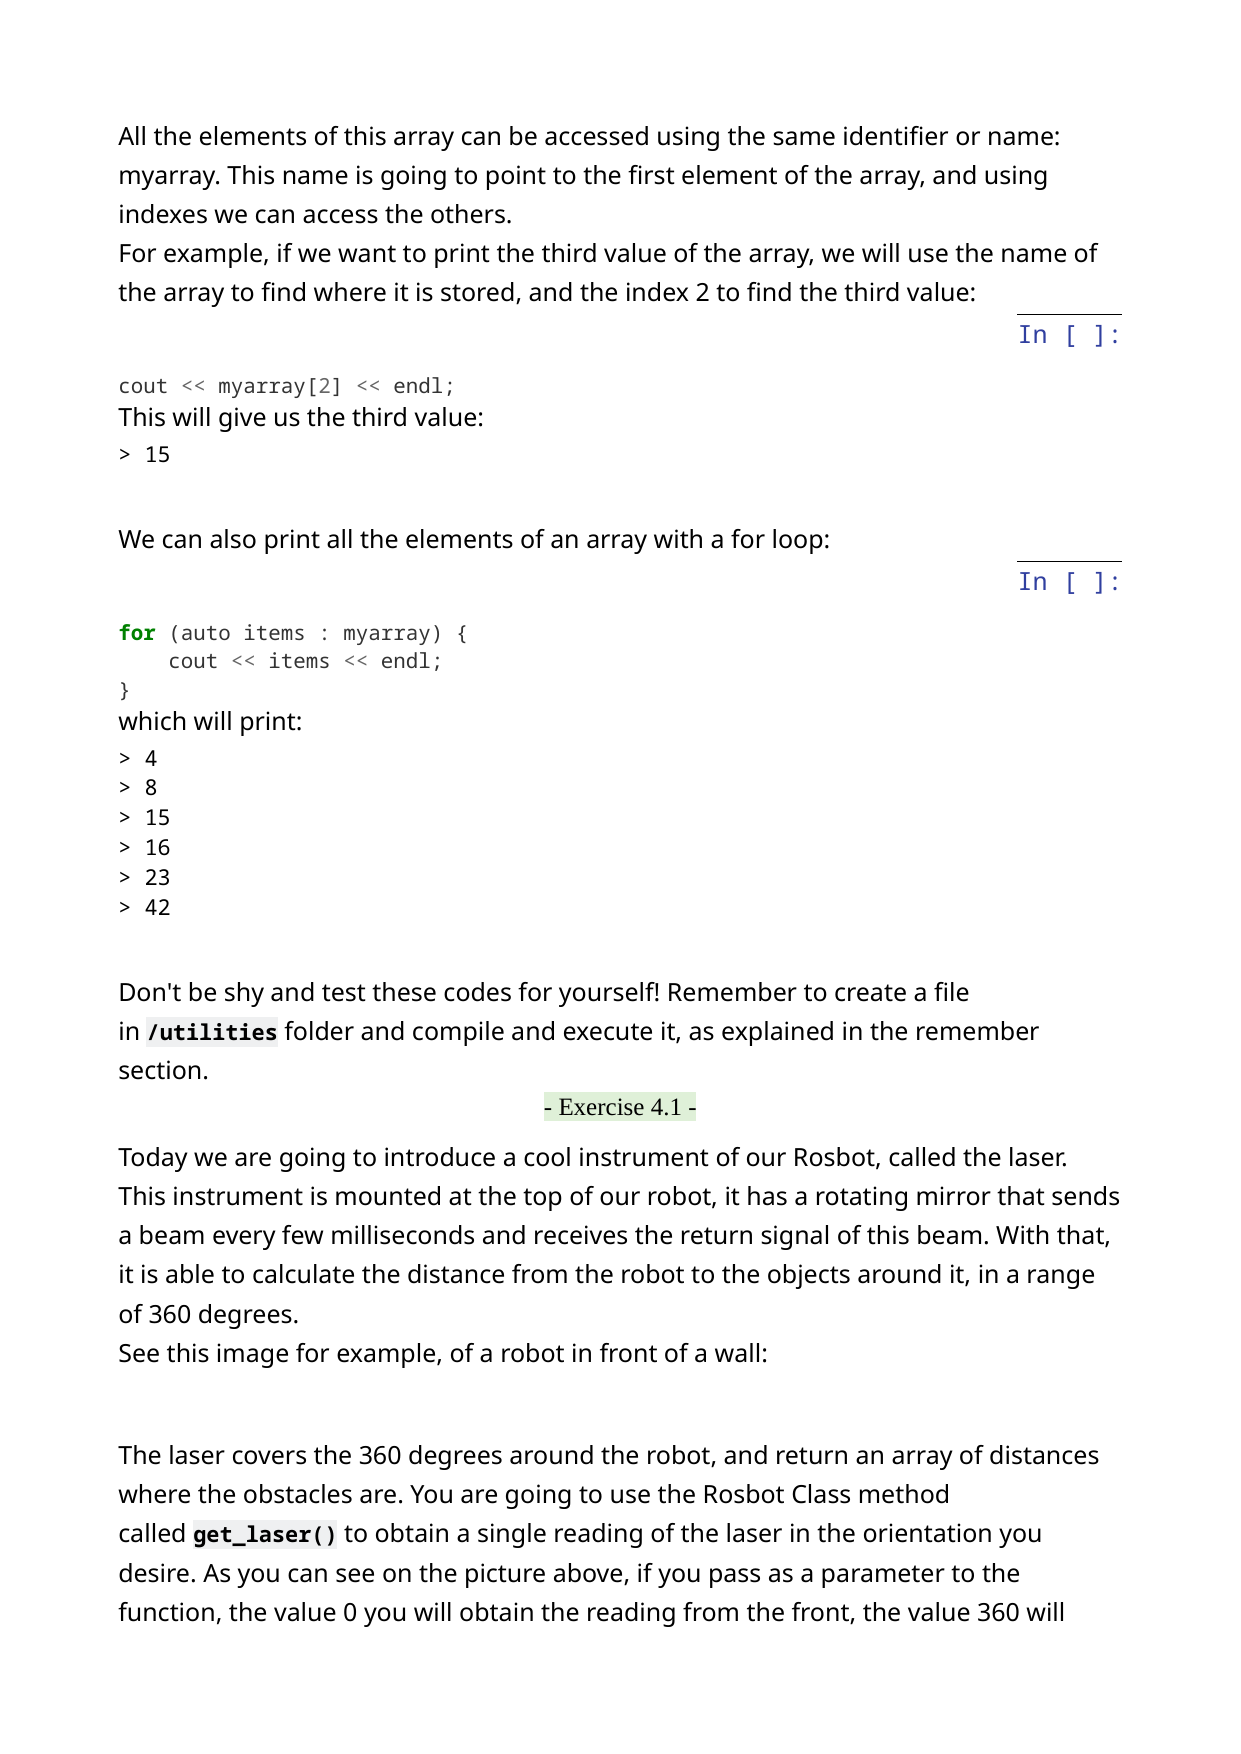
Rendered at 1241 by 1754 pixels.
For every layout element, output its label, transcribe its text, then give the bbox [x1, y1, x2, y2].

text Don't be shy and test these codes for yourself! Remember to create a file in /utilities folder and compile and execute it, as explained in the remember section. [118, 974, 1122, 1087]
text Today we are going to introduce a cool instrument of our Rosbot, called the laser. [118, 1139, 1122, 1174]
text for (auto items : myarray) { [118, 618, 1122, 646]
text > 23 [118, 862, 1122, 892]
text cout << items << endl; [118, 646, 1122, 675]
text All the elements of this array can be accessed using the same identifier or name: myarray. This name is going to point to the first element of the array, and using indexes we can access the others. [118, 118, 1122, 231]
text > 16 [118, 832, 1122, 862]
text This instrument is mounted at the top of our robot, it has a rotating mirror that sends a beam every few milliseconds and receives the return signal of this beam. With that, it is able to calculate the distance from the robot to the objects around it, in a range of 360 degrees. [118, 1179, 1122, 1330]
text which will print: [118, 703, 1122, 737]
text We can also print all the elements of an array with a for loop: [118, 522, 1122, 556]
text For example, if we want to print the third value of the array, we will use the name of the array to find where it is stored, and the index 2 to find the third value: [118, 236, 1122, 309]
text cout << myarray[2] << endl; [118, 371, 1122, 399]
text - Exercise 4.1 - [118, 1092, 1122, 1121]
text > 8 [118, 772, 1122, 802]
text In [ ]: [118, 561, 1122, 598]
text > 4 [118, 743, 1122, 772]
text > 42 [118, 892, 1122, 921]
text This will give us the third value: [118, 399, 1122, 434]
text > 15 [118, 802, 1122, 832]
text The laser covers the 360 degrees around the robot, and return an array of distances where the obstacles are. You are going to use the Rosbot Class method called get_laser() to obtain a single reading of the laser in the orientation you desire. As you can see on the picture above, if you pass as a parameter to the function, the value 0 you will obtain the reading from the front, the value 360 will [118, 1438, 1122, 1628]
text } [118, 675, 1122, 703]
text See this image for example, of a robot in front of a wall: [118, 1335, 1122, 1369]
text In [ ]: [118, 314, 1122, 351]
text > 15 [118, 439, 1122, 468]
